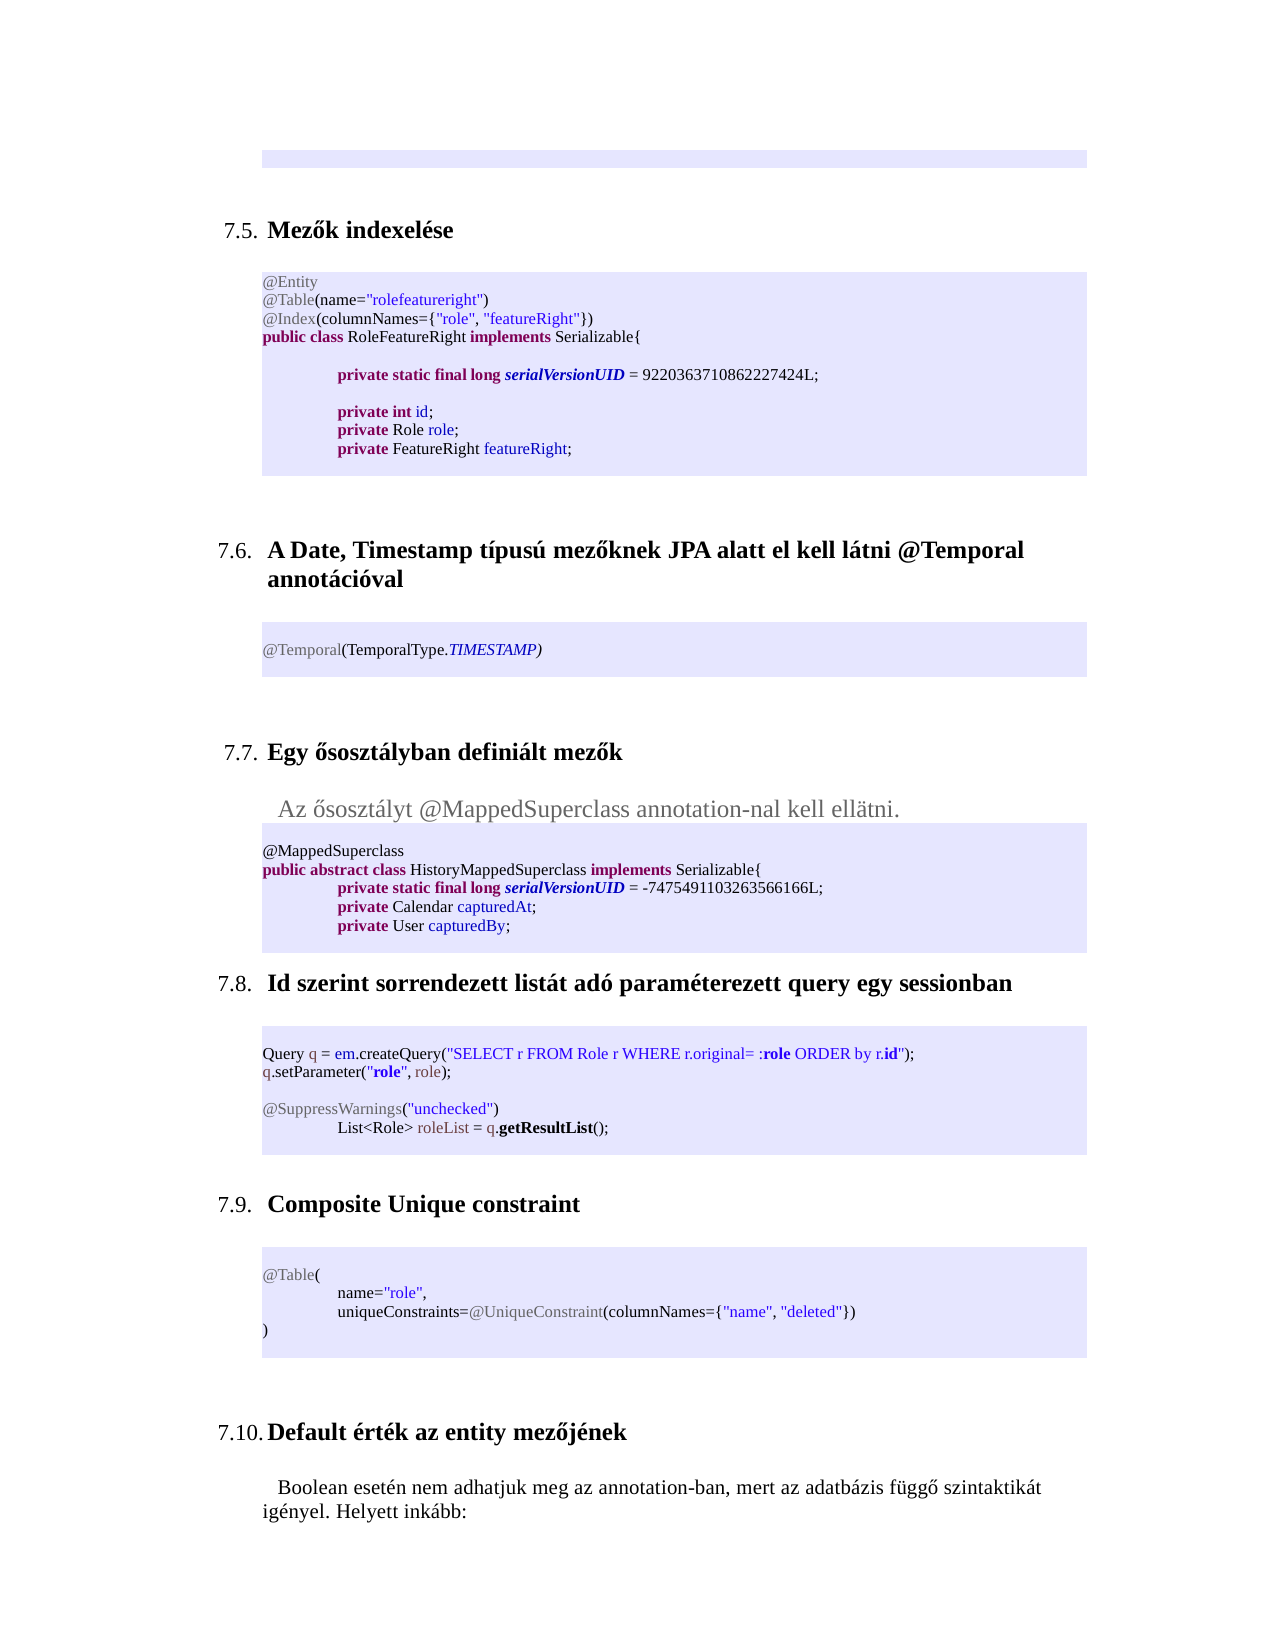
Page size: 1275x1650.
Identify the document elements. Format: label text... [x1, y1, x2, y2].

text @Entity [262, 272, 1087, 291]
text private FeatureRight featureRight; [262, 439, 1087, 458]
text @Table( [262, 1265, 1087, 1284]
text private static final long serialVersionUID = 9220363710862227424L; [262, 365, 1087, 383]
text @Index(columnNames={"role", "featureRight"}) [262, 309, 1087, 328]
text @SuppressWarnings("unchecked") [262, 1100, 1087, 1118]
text private Role role; [262, 421, 1087, 439]
text public abstract class HistoryMappedSuperclass implements Serializable{ [262, 860, 1087, 879]
text Az ősosztályt @MappedSuperclass annotation-nal kell ellätni. [262, 794, 1087, 823]
text private int id; [262, 402, 1087, 421]
text uniqueConstraints=@UniqueConstraint(columnNames={"name", "deleted"}) [262, 1302, 1087, 1321]
text Query q = em.createQuery("SELECT r FROM Role r WHERE r.original= :role ORDER by r.id"); [262, 1044, 1087, 1063]
text ) [262, 1321, 1087, 1339]
text @Table(name="rolefeatureright") [262, 291, 1087, 309]
subtitle Mezők indexelése [223, 214, 1087, 244]
text Boolean esetén nem adhatjuk meg az annotation-ban, mert az adatbázis függő szintaktikát igényel. Helyett inkább: [262, 1474, 1087, 1523]
text @Temporal(TemporalType.TIMESTAMP) [262, 640, 1087, 659]
text private User capturedBy; [262, 916, 1087, 934]
text public class RoleFeatureRight implements Serializable{ [262, 328, 1087, 346]
text private static final long serialVersionUID = -7475491103263566166L; [262, 879, 1087, 897]
subtitle Egy ősosztályban definiált mezők [223, 737, 1087, 766]
text name="role", [262, 1284, 1087, 1302]
subtitle Composite Unique constraint [217, 1189, 1087, 1218]
text q.setParameter("role", role); [262, 1063, 1087, 1081]
text @MappedSuperclass [262, 842, 1087, 860]
subtitle Id szerint sorrendezett listát adó paraméterezett query egy sessionban [217, 968, 1087, 997]
text private Calendar capturedAt; [262, 897, 1087, 916]
subtitle A Date, Timestamp típusú mezőknek JPA alatt el kell látni @Temporal annotációval [217, 535, 1087, 593]
text List<Role> roleList = q.getResultList(); [262, 1118, 1087, 1137]
subtitle Default érték az entity mezőjének [217, 1417, 1087, 1446]
